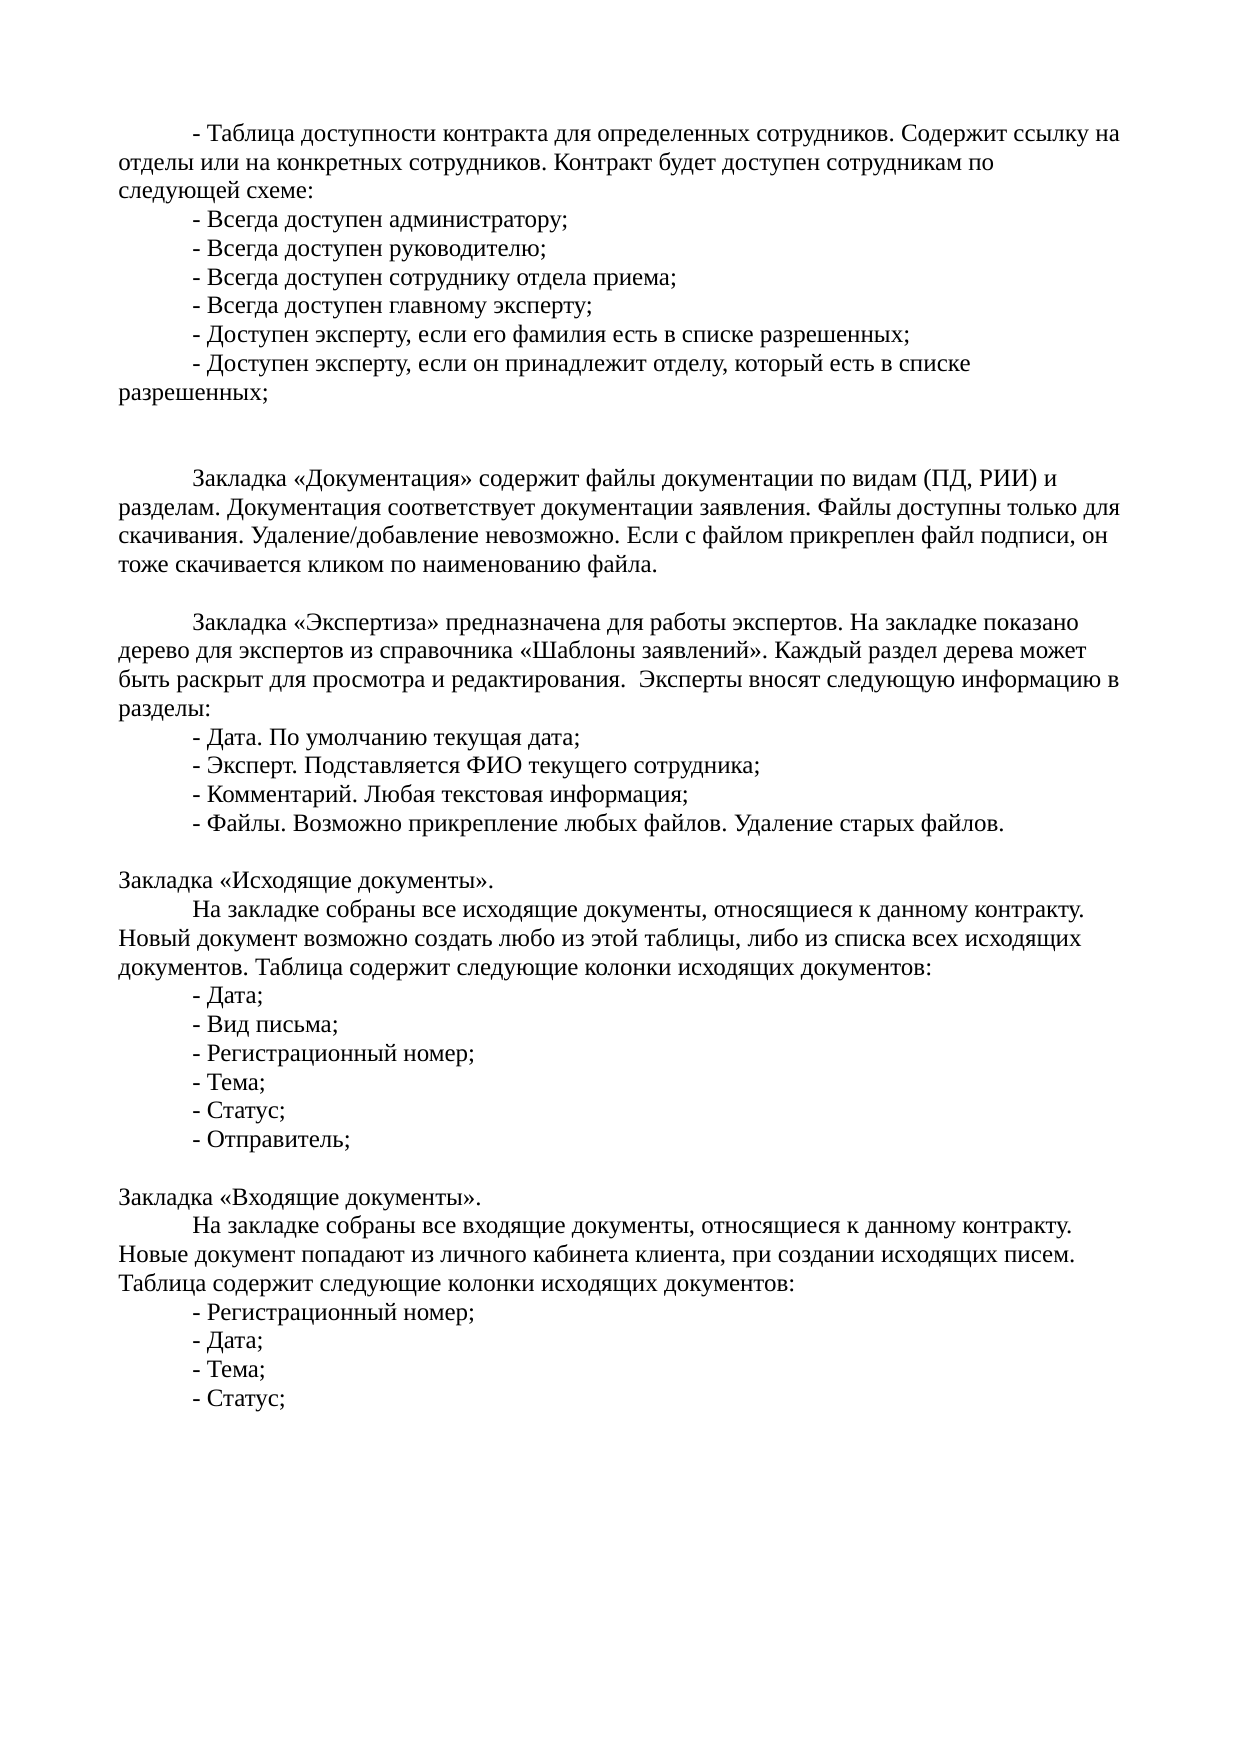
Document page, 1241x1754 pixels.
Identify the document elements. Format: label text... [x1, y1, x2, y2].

text - Дата; [118, 981, 1122, 1009]
text - Регистрационный номер; [118, 1038, 1122, 1067]
text На закладке собраны все исходящие документы, относящиеся к данному контракту. Новый документ возможно создать любо из этой таблицы, либо из списка всех исходящих документов. Таблица содержит следующие колонки исходящих документов: [118, 894, 1122, 981]
text - Доступен эксперту, если он принадлежит отделу, который есть в списке разрешенных; [118, 348, 1122, 406]
text - Эксперт. Подставляется ФИО текущего сотрудника; [118, 751, 1122, 779]
text - Дата; [118, 1326, 1122, 1354]
text - Дата. По умолчанию текущая дата; [118, 722, 1122, 751]
text - Статус; [118, 1383, 1122, 1412]
text - Тема; [118, 1067, 1122, 1096]
text - Тема; [118, 1354, 1122, 1383]
text - Всегда доступен главному эксперту; [118, 291, 1122, 319]
text - Отправитель; [118, 1124, 1122, 1153]
text - Файлы. Возможно прикрепление любых файлов. Удаление старых файлов. [118, 808, 1122, 837]
text - Всегда доступен сотруднику отдела приема; [118, 262, 1122, 291]
text - Вид письма; [118, 1009, 1122, 1038]
text - Статус; [118, 1096, 1122, 1124]
text - Всегда доступен руководителю; [118, 233, 1122, 262]
text На закладке собраны все входящие документы, относящиеся к данному контракту. Новые документ попадают из личного кабинета клиента, при создании исходящих писем. Таблица содержит следующие колонки исходящих документов: [118, 1211, 1122, 1297]
text Закладка «Исходящие документы». [118, 866, 1122, 894]
text - Регистрационный номер; [118, 1297, 1122, 1326]
text Закладка «Входящие документы». [118, 1182, 1122, 1211]
text - Комментарий. Любая текстовая информация; [118, 779, 1122, 808]
text - Всегда доступен администратору; [118, 204, 1122, 233]
text - Доступен эксперту, если его фамилия есть в списке разрешенных; [118, 319, 1122, 348]
text Закладка «Экспертиза» предназначена для работы экспертов. На закладке показано дерево для экспертов из справочника «Шаблоны заявлений». Каждый раздел дерева может быть раскрыт для просмотра и редактирования. Эксперты вносят следующую информацию в разделы: [118, 607, 1122, 722]
text - Таблица доступности контракта для определенных сотрудников. Содержит ссылку на отделы или на конкретных сотрудников. Контракт будет доступен сотрудникам по следующей схеме: [118, 118, 1122, 204]
text Закладка «Документация» содержит файлы документации по видам (ПД, РИИ) и разделам. Документация соответствует документации заявления. Файлы доступны только для скачивания. Удаление/добавление невозможно. Если с файлом прикреплен файл подписи, он тоже скачивается кликом по наименованию файла. [118, 463, 1122, 578]
